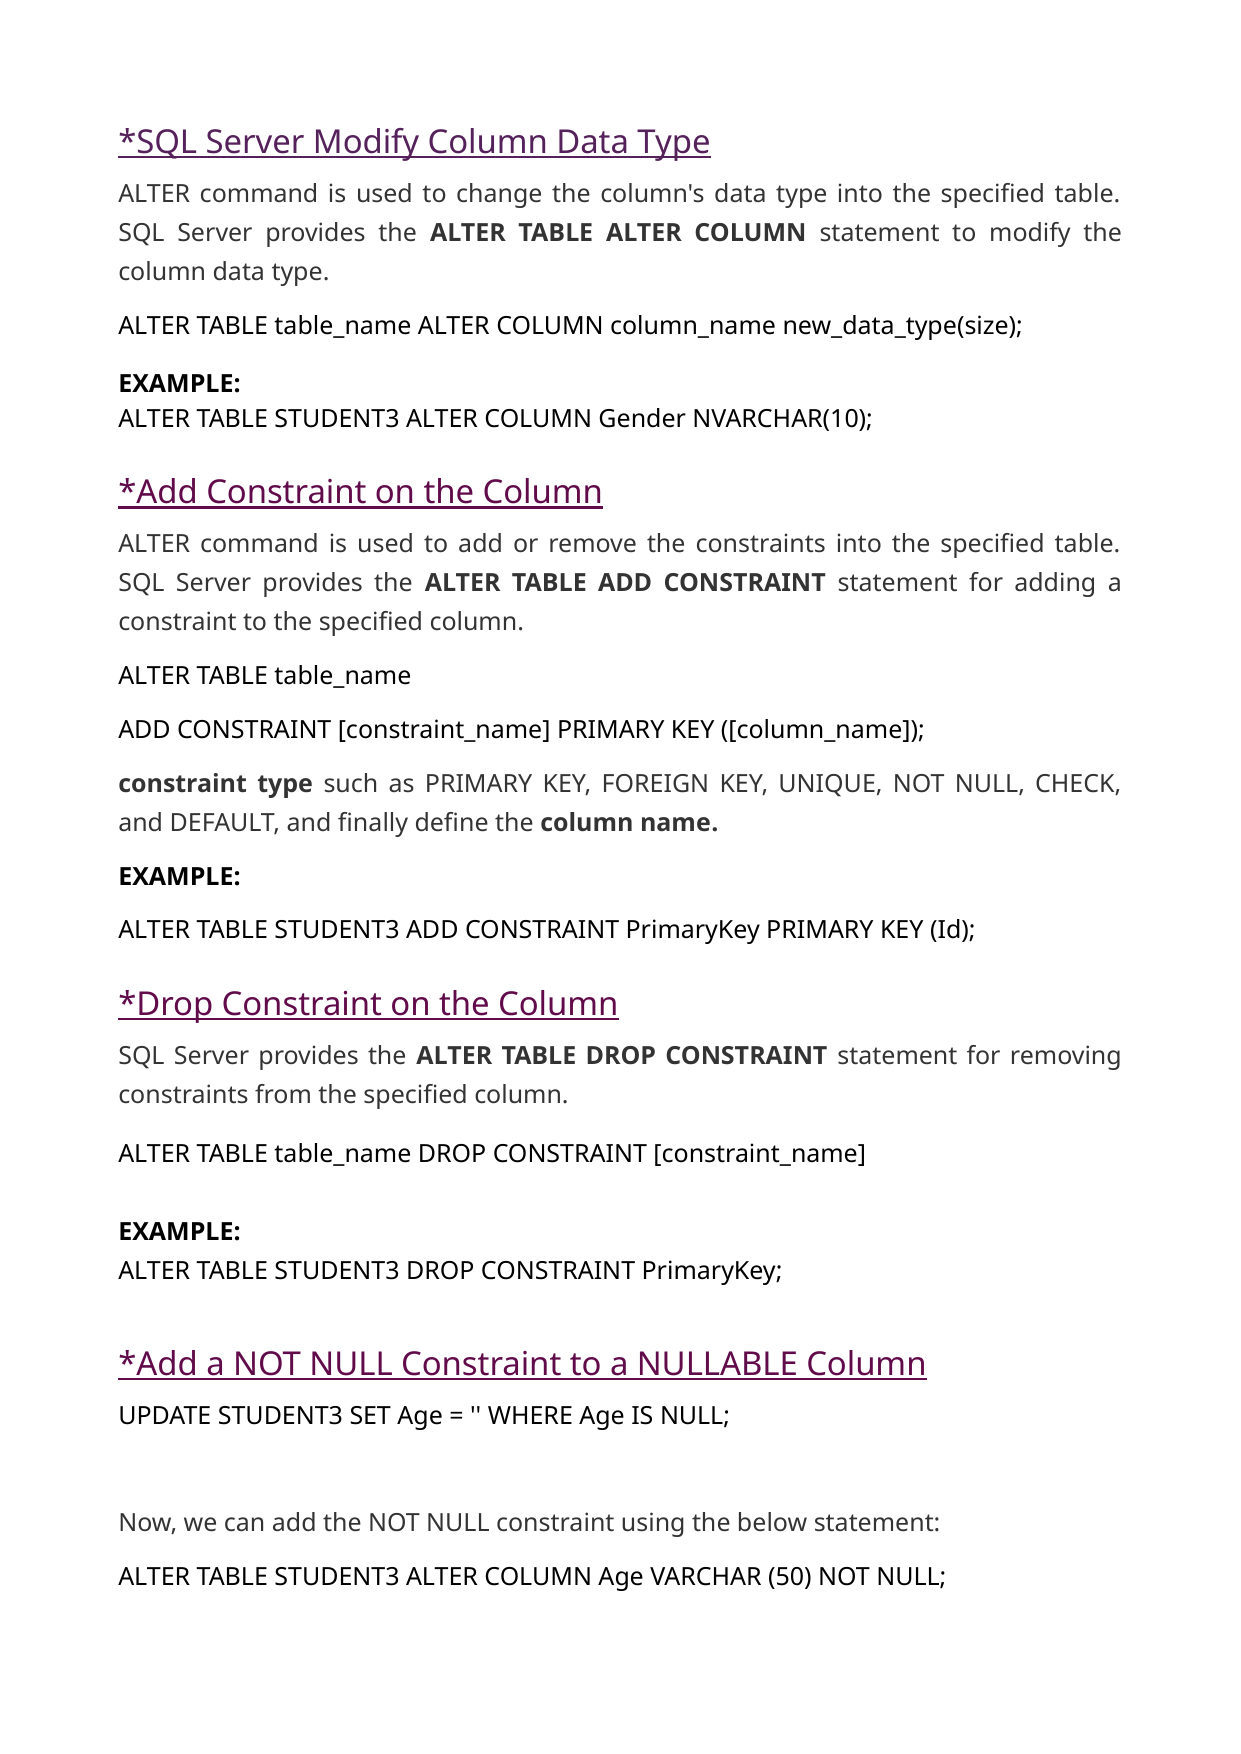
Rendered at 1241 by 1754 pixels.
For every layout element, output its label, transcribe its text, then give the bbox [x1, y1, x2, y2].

text ALTER TABLE STUDENT3 DROP CONSTRAINT PrimaryKey; [118, 1248, 1122, 1287]
text SQL Server provides the ALTER TABLE DROP CONSTRAINT statement for removing constraints from the specified column. [118, 1037, 1122, 1111]
text constraint type such as PRIMARY KEY, FOREIGN KEY, UNIQUE, NOT NULL, CHECK, and DEFAULT, and finally define the column name. [118, 765, 1122, 838]
text ALTER command is used to add or remove the constraints into the specified table. SQL Server provides the ALTER TABLE ADD CONSTRAINT statement for adding a constraint to the specified column. [118, 526, 1122, 638]
subtitle *SQL Server Modify Column Data Type [118, 118, 1122, 163]
text ALTER TABLE STUDENT3 ALTER COLUMN Gender NVARCHAR(10); [118, 400, 1122, 434]
text ALTER TABLE table_name [118, 658, 1122, 692]
text Now, we can add the NOT NULL constraint using the below statement: [118, 1505, 1122, 1539]
subtitle *Add a NOT NULL Constraint to a NULLABLE Column [118, 1340, 1122, 1385]
text ADD CONSTRAINT [constraint_name] PRIMARY KEY ([column_name]); [118, 712, 1122, 746]
text UPDATE STUDENT3 SET Age = '' WHERE Age IS NULL; [118, 1397, 1122, 1432]
text EXAMPLE: [118, 858, 1122, 892]
text ALTER command is used to change the column's data type into the specified table. SQL Server provides the ALTER TABLE ALTER COLUMN statement to modify the column data type. [118, 175, 1122, 288]
text EXAMPLE: [118, 361, 1122, 400]
text ALTER TABLE table_name ALTER COLUMN column_name new_data_type(size); [118, 307, 1122, 341]
subtitle *Drop Constraint on the Column [118, 980, 1122, 1025]
text ALTER TABLE STUDENT3 ADD CONSTRAINT PrimaryKey PRIMARY KEY (Id); [118, 912, 1122, 946]
list ALTER TABLE table_name DROP CONSTRAINT [constraint_name] [118, 1130, 1122, 1169]
text ALTER TABLE STUDENT3 ALTER COLUMN Age VARCHAR (50) NOT NULL; [118, 1559, 1122, 1593]
text EXAMPLE: [118, 1208, 1122, 1248]
subtitle *Add Constraint on the Column [118, 468, 1122, 513]
